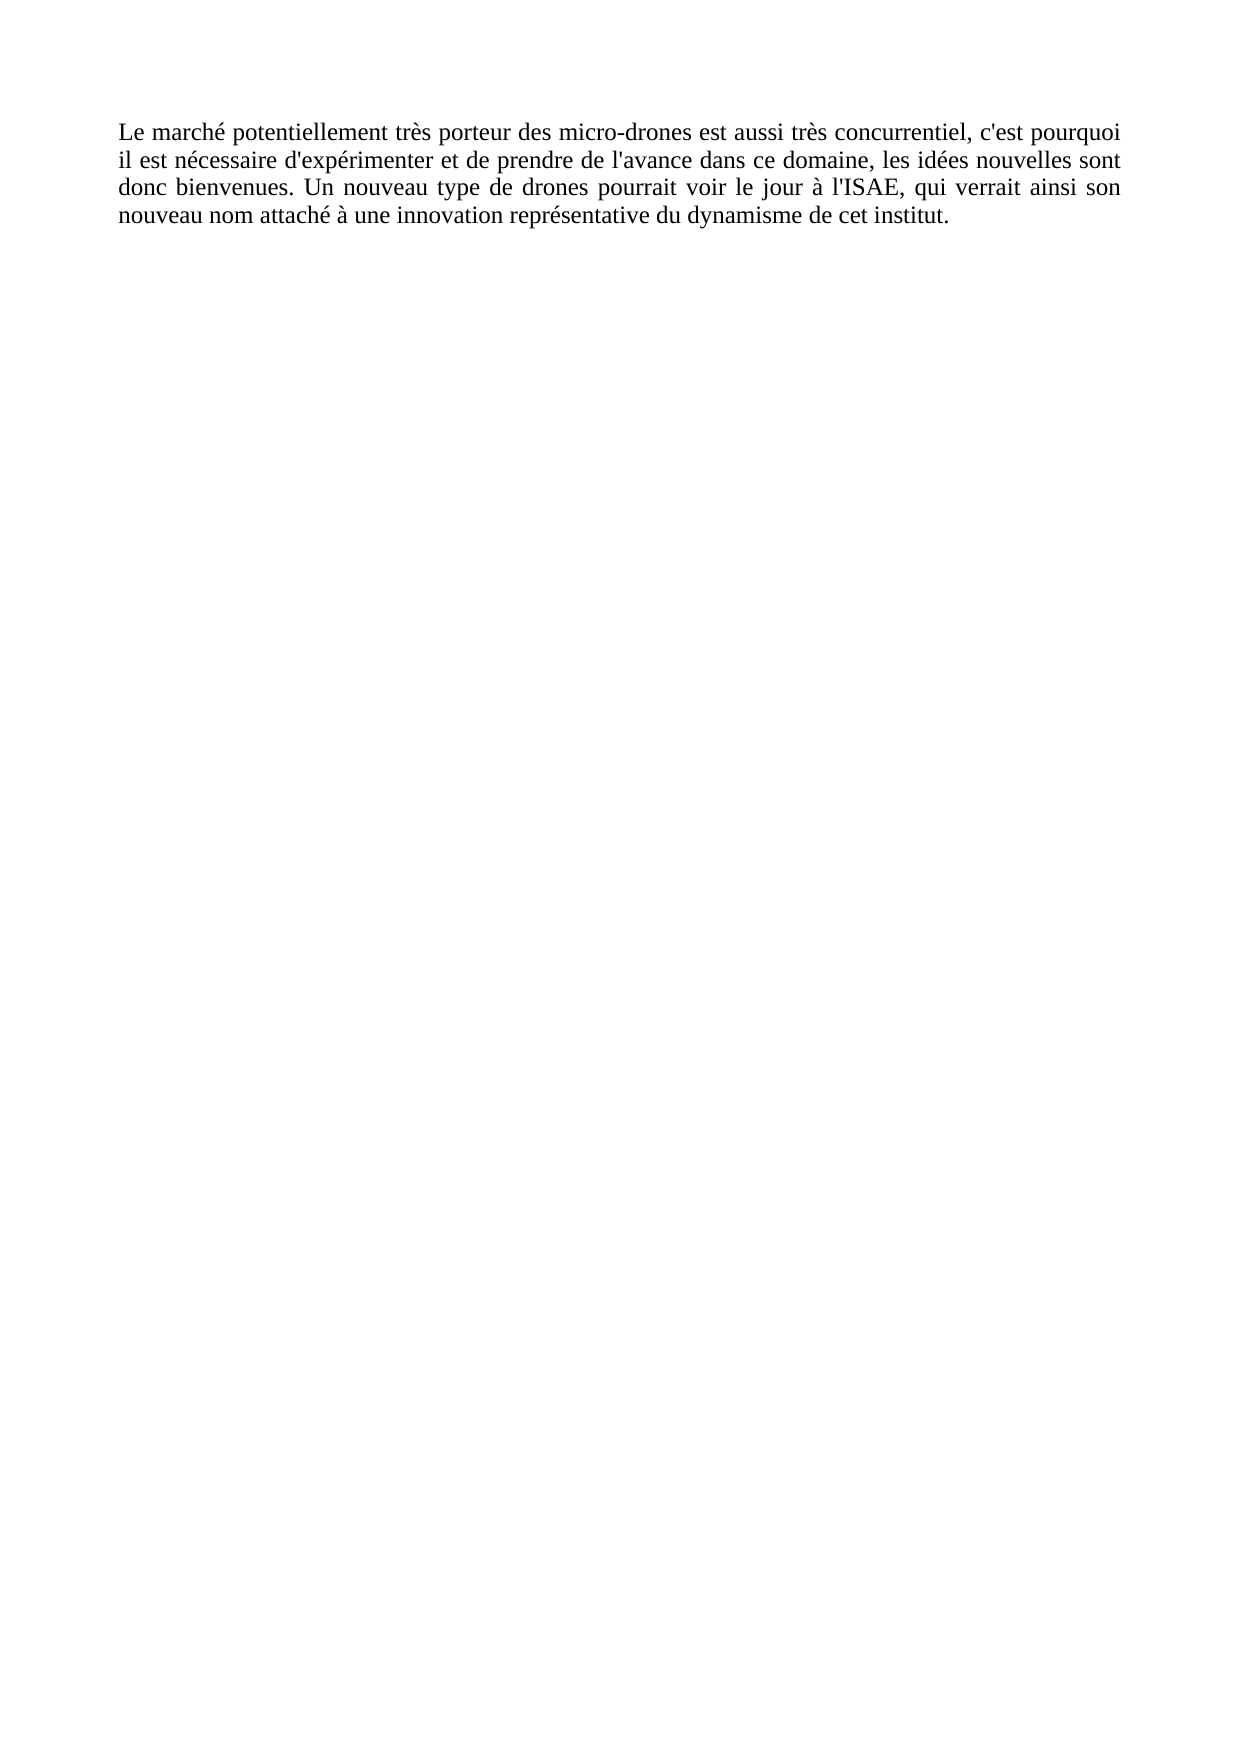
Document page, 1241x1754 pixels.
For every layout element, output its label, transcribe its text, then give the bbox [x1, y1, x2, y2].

text Le marché potentiellement très porteur des micro-drones est aussi très concurrentiel, c'est pourquoi il est nécessaire d'expérimenter et de prendre de l'avance dans ce domaine, les idées nouvelles sont donc bienvenues. Un nouveau type de drones pourrait voir le jour à l'ISAE, qui verrait ainsi son nouveau nom attaché à une innovation représentative du dynamisme de cet institut. [118, 118, 1122, 229]
